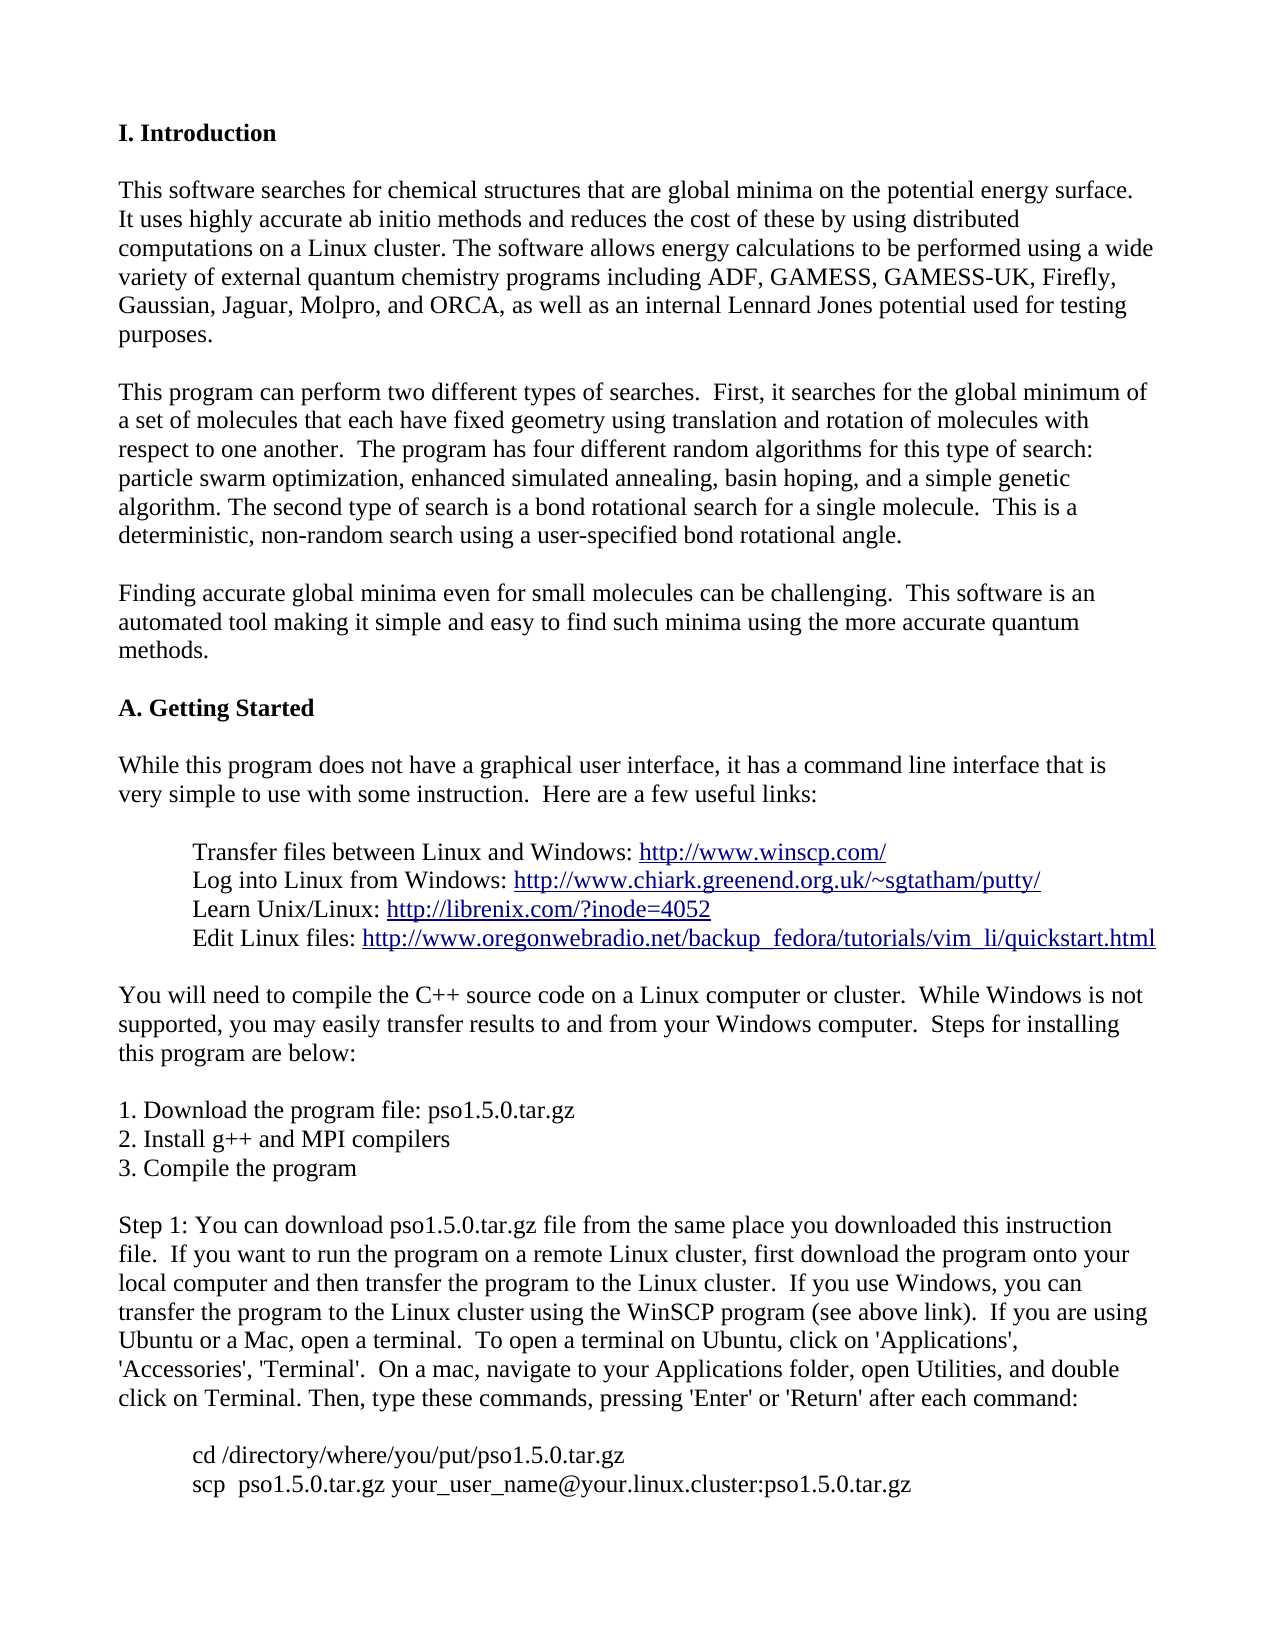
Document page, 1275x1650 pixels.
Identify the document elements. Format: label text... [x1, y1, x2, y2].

text cd /directory/where/you/put/pso1.5.0.tar.gz [118, 1441, 1157, 1469]
text Transfer files between Linux and Windows: http://www.winscp.com/ [118, 837, 1157, 866]
text This program can perform two different types of searches. First, it searches for the global minimum of a set of molecules that each have fixed geometry using translation and rotation of molecules with respect to one another. The program has four different random algorithms for this type of search: particle swarm optimization, enhanced simulated annealing, basin hoping, and a simple genetic algorithm. The second type of search is a bond rotational search for a single molecule. This is a deterministic, non-random search using a user-specified bond rotational angle. [118, 377, 1157, 549]
text A. Getting Started [118, 693, 1157, 722]
text 3. Compile the program [118, 1153, 1157, 1182]
text This software searches for chemical structures that are global minima on the potential energy surface. It uses highly accurate ab initio methods and reduces the cost of these by using distributed computations on a Linux cluster. The software allows energy calculations to be performed using a wide variety of external quantum chemistry programs including ADF, GAMESS, GAMESS-UK, Firefly, Gaussian, Jaguar, Molpro, and ORCA, as well as an internal Lennard Jones potential used for testing purposes. [118, 176, 1157, 348]
text I. Introduction [118, 118, 1157, 147]
text 1. Download the program file: pso1.5.0.tar.gz [118, 1096, 1157, 1124]
text While this program does not have a graphical user interface, it has a command line interface that is very simple to use with some instruction. Here are a few useful links: [118, 751, 1157, 808]
text scp pso1.5.0.tar.gz your_user_name@your.linux.cluster:pso1.5.0.tar.gz [118, 1469, 1157, 1498]
text Step 1: You can download pso1.5.0.tar.gz file from the same place you downloaded this instruction file. If you want to run the program on a remote Linux cluster, first download the program onto your local computer and then transfer the program to the Linux cluster. If you use Windows, you can transfer the program to the Linux cluster using the WinSCP program (see above link). If you are using Ubuntu or a Mac, open a terminal. To open a terminal on Ubuntu, click on 'Applications', 'Accessories', 'Terminal'. On a mac, navigate to your Applications folder, open Utilities, and double click on Terminal. Then, type these commands, pressing 'Enter' or 'Return' after each command: [118, 1211, 1157, 1412]
text Log into Linux from Windows: http://www.chiark.greenend.org.uk/~sgtatham/putty/ [118, 866, 1157, 894]
text Edit Linux files: http://www.oregonwebradio.net/backup_fedora/tutorials/vim_li/quickstart.html [118, 923, 1157, 952]
text Finding accurate global minima even for small molecules can be challenging. This software is an automated tool making it simple and easy to find such minima using the more accurate quantum methods. [118, 578, 1157, 664]
text You will need to compile the C++ source code on a Linux computer or cluster. While Windows is not supported, you may easily transfer results to and from your Windows computer. Steps for installing this program are below: [118, 981, 1157, 1067]
text Learn Unix/Linux: http://librenix.com/?inode=4052 [118, 894, 1157, 923]
text 2. Install g++ and MPI compilers [118, 1124, 1157, 1153]
